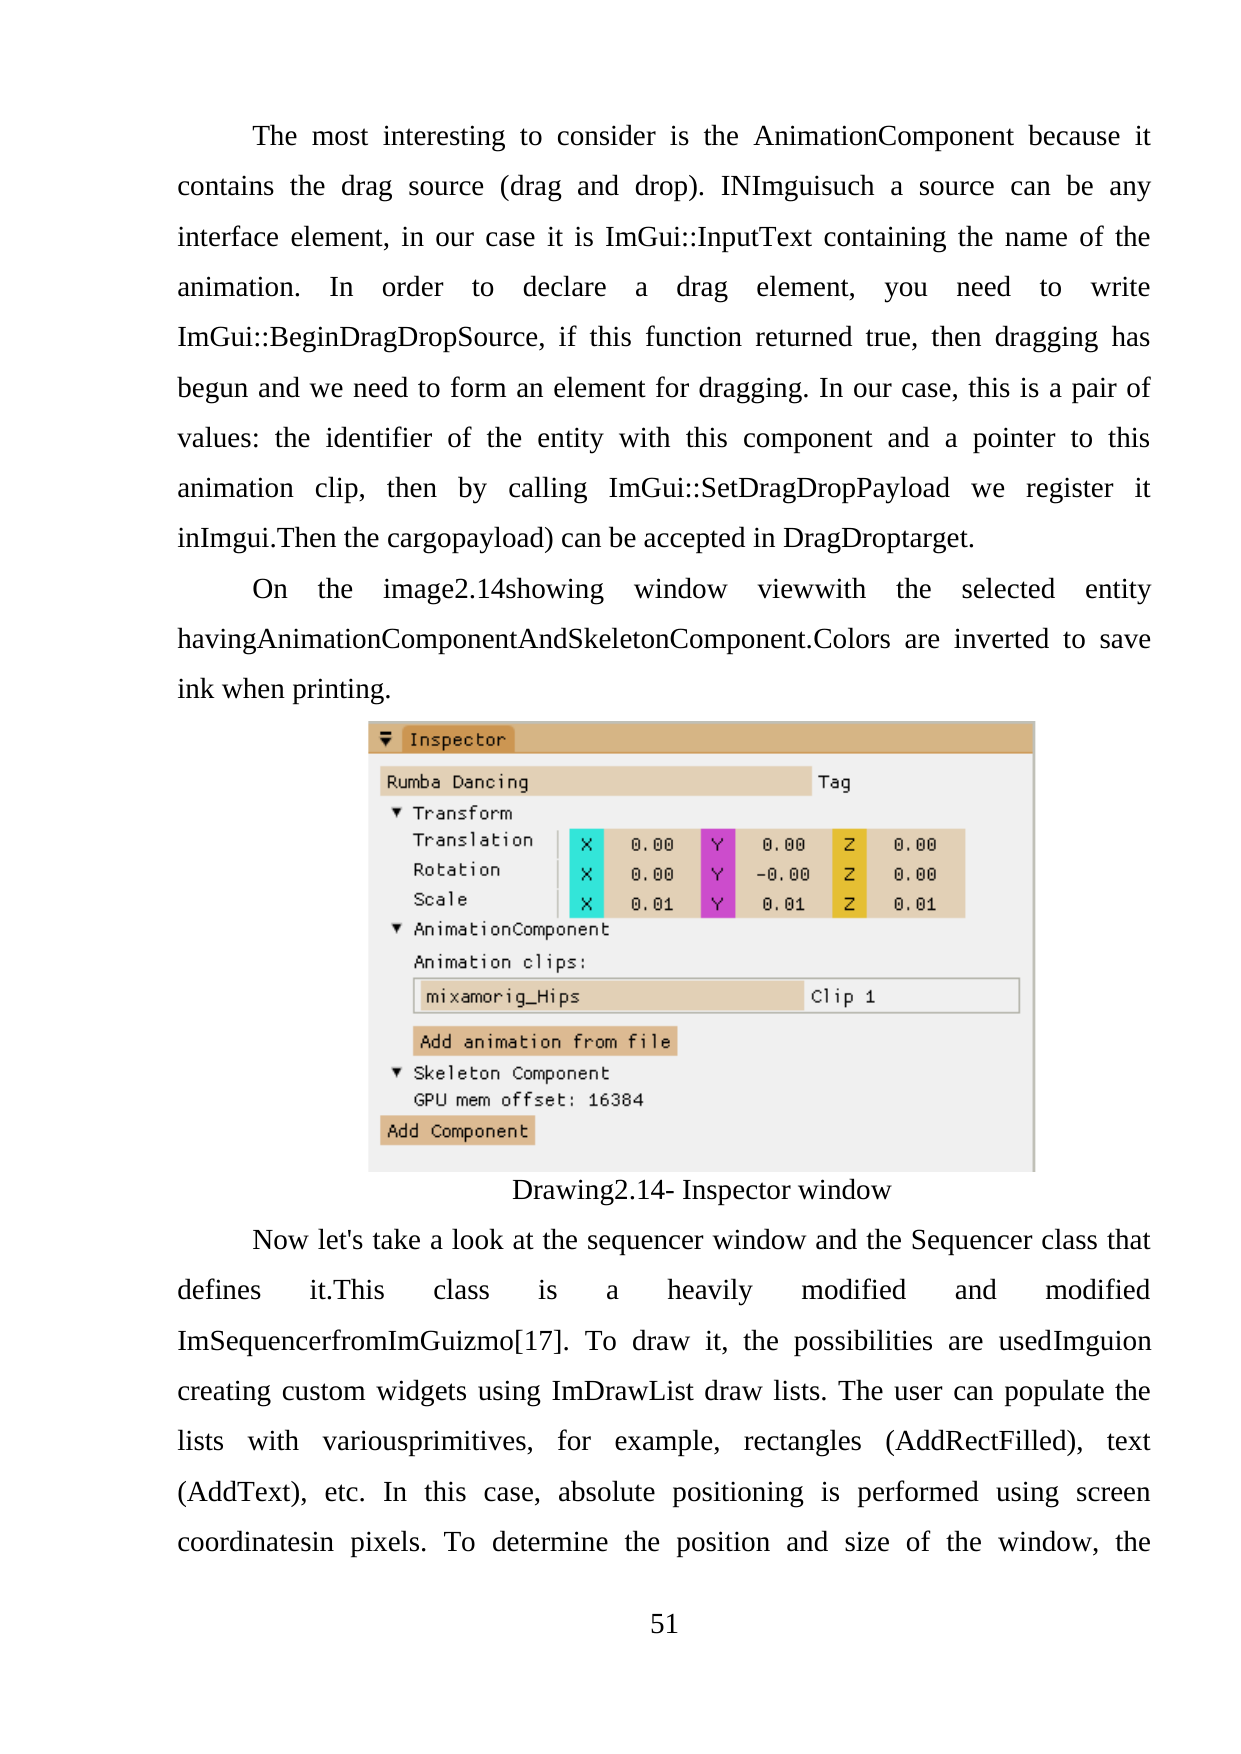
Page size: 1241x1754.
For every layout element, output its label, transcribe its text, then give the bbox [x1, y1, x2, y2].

picture [368, 721, 1036, 1172]
text Now let's take a look at the sequencer window and the Sequencer class that defines it.This class is a heavily modified and modified ImSequencerfromImGuizmo[17]. To draw it, the possibilities are usedImguion creating custom widgets using ImDrawList draw lists. The user can populate the lists with variousprimitives, for example, rectangles (AddRectFilled), text (AddText), etc. In this case, absolute positioning is performed using screen coordinatesin pixels. To determine the position and size of the window, the [177, 1222, 1152, 1558]
text Drawing2.14- Inspector window [368, 1172, 1035, 1205]
text On the image2.14showing window viewwith the selected entity havingAnimationComponentAndSkeletonComponent.Colors are inverted to save ink when printing. [177, 571, 1152, 705]
text The most interesting to consider is the AnimationComponent because it contains the drag source (drag and drop). INImguisuch a source can be any interface element, in our case it is ImGui::InputText containing the name of the animation. In order to declare a drag element, you need to write ImGui::BeginDragDropSource, if this function returned true, then dragging has begun and we need to form an element for dragging. In our case, this is a pair of values: the identifier of the entity with this component and a pointer to this animation clip, then by calling ImGui::SetDragDropPayload we register it inImgui.Then the cargopayload) can be accepted in DragDroptarget. [177, 118, 1152, 554]
